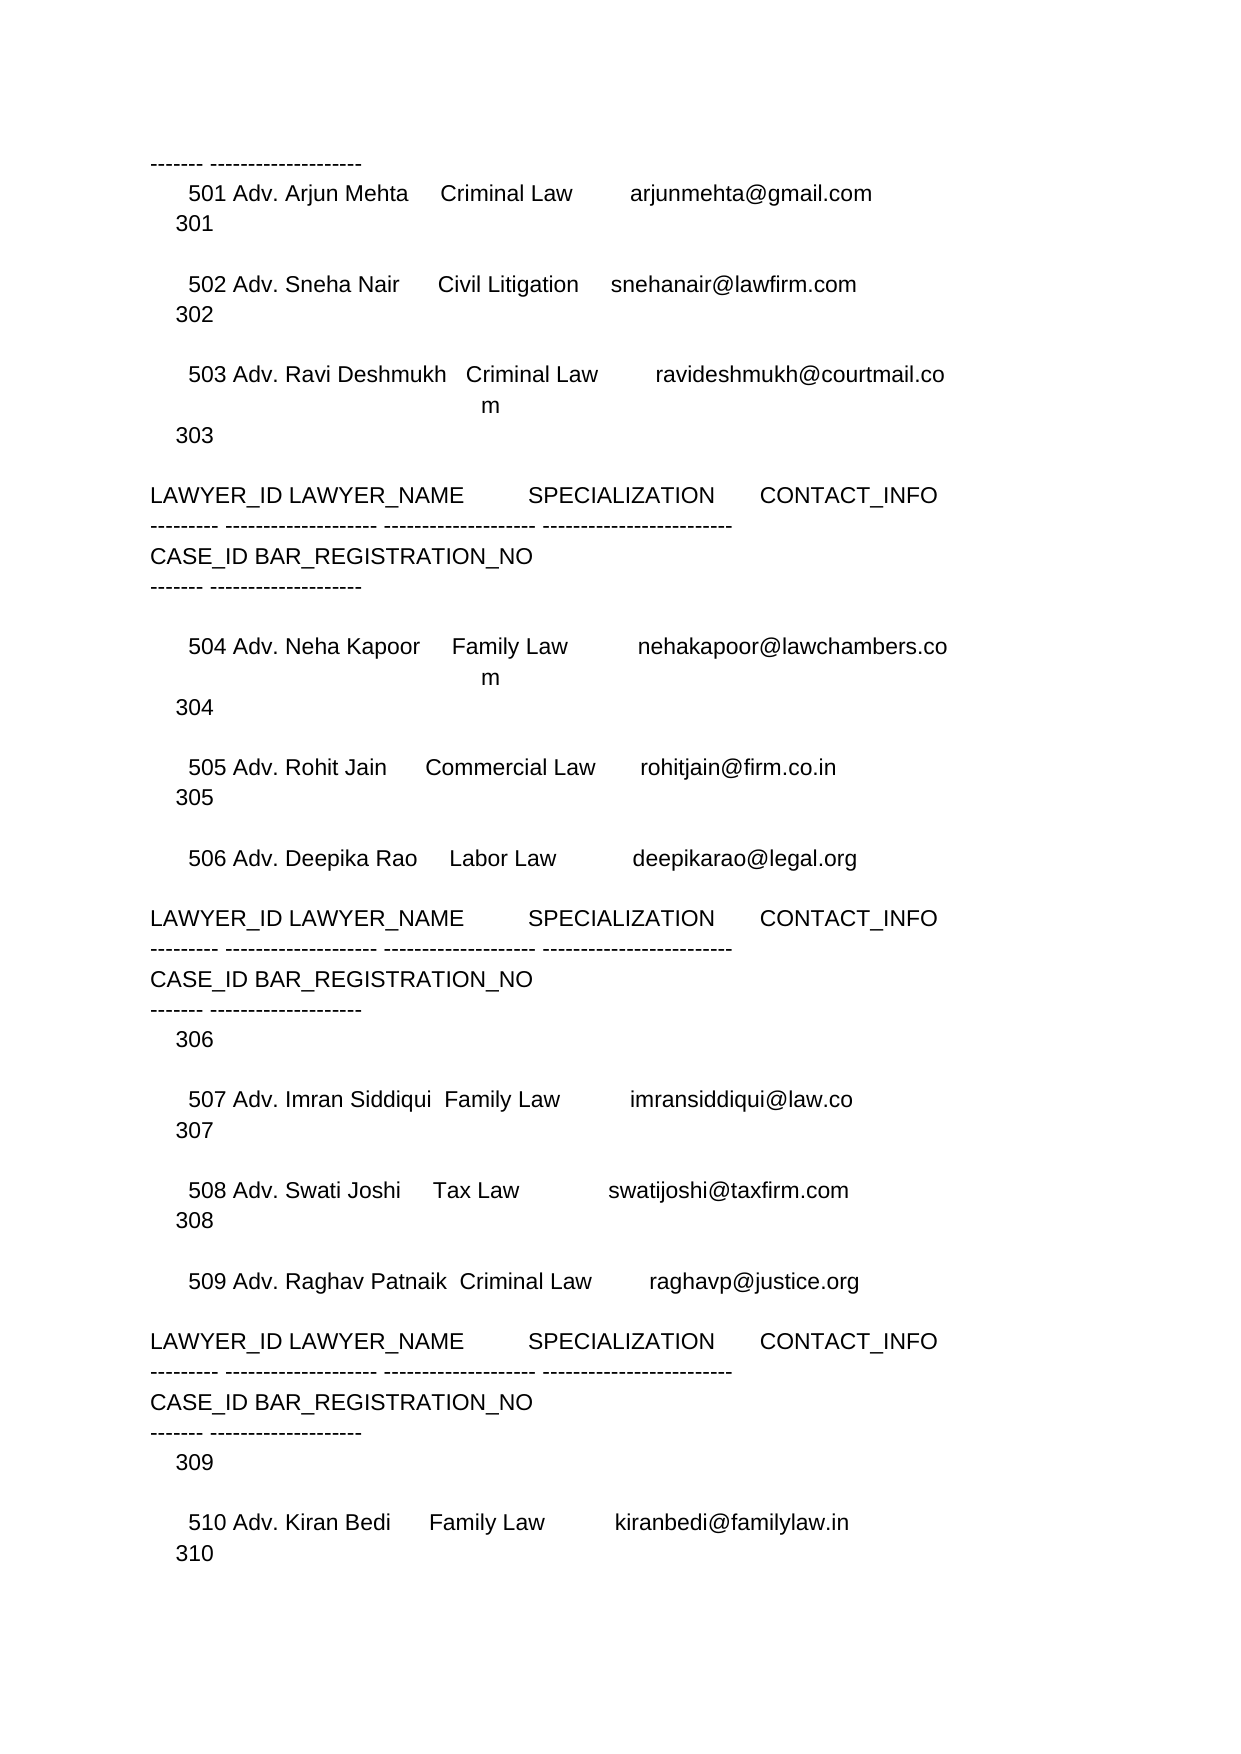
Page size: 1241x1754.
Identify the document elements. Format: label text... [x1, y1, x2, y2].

text 501 Adv. Arjun Mehta Criminal Law arjunmehta@gmail.com [150, 180, 1090, 207]
text CASE_ID BAR_REGISTRATION_NO [150, 1388, 1090, 1415]
text --------- -------------------- -------------------- ------------------------- [150, 512, 1090, 539]
text ------- -------------------- [150, 1419, 1090, 1445]
text 304 [150, 694, 1090, 720]
text 305 [150, 784, 1090, 811]
text 504 Adv. Neha Kapoor Family Law nehakapoor@lawchambers.co [150, 633, 1090, 660]
text LAWYER_ID LAWYER_NAME SPECIALIZATION CONTACT_INFO [150, 1328, 1090, 1354]
text CASE_ID BAR_REGISTRATION_NO [150, 966, 1090, 992]
text LAWYER_ID LAWYER_NAME SPECIALIZATION CONTACT_INFO [150, 482, 1090, 509]
text 508 Adv. Swati Joshi Tax Law swatijoshi@taxfirm.com [150, 1177, 1090, 1203]
text 310 [150, 1539, 1090, 1566]
text 506 Adv. Deepika Rao Labor Law deepikarao@legal.org [150, 845, 1090, 871]
text 503 Adv. Ravi Deshmukh Criminal Law ravideshmukh@courtmail.co [150, 361, 1090, 388]
text ------- -------------------- [150, 573, 1090, 599]
text 301 [150, 210, 1090, 237]
text 507 Adv. Imran Siddiqui Family Law imransiddiqui@law.co [150, 1086, 1090, 1113]
text 510 Adv. Kiran Bedi Family Law kiranbedi@familylaw.in [150, 1509, 1090, 1536]
text CASE_ID BAR_REGISTRATION_NO [150, 543, 1090, 569]
text m [150, 392, 1090, 418]
text 308 [150, 1207, 1090, 1234]
text --------- -------------------- -------------------- ------------------------- [150, 1358, 1090, 1385]
text 302 [150, 301, 1090, 327]
text 306 [150, 1026, 1090, 1052]
text ------- -------------------- [150, 996, 1090, 1022]
text 309 [150, 1449, 1090, 1475]
text 505 Adv. Rohit Jain Commercial Law rohitjain@firm.co.in [150, 754, 1090, 781]
text 509 Adv. Raghav Patnaik Criminal Law raghavp@justice.org [150, 1268, 1090, 1294]
text 502 Adv. Sneha Nair Civil Litigation snehanair@lawfirm.com [150, 271, 1090, 297]
text m [150, 663, 1090, 690]
text 307 [150, 1117, 1090, 1143]
text 303 [150, 422, 1090, 448]
text LAWYER_ID LAWYER_NAME SPECIALIZATION CONTACT_INFO [150, 905, 1090, 932]
text --------- -------------------- -------------------- ------------------------- [150, 935, 1090, 962]
text ------- -------------------- [150, 150, 1090, 176]
